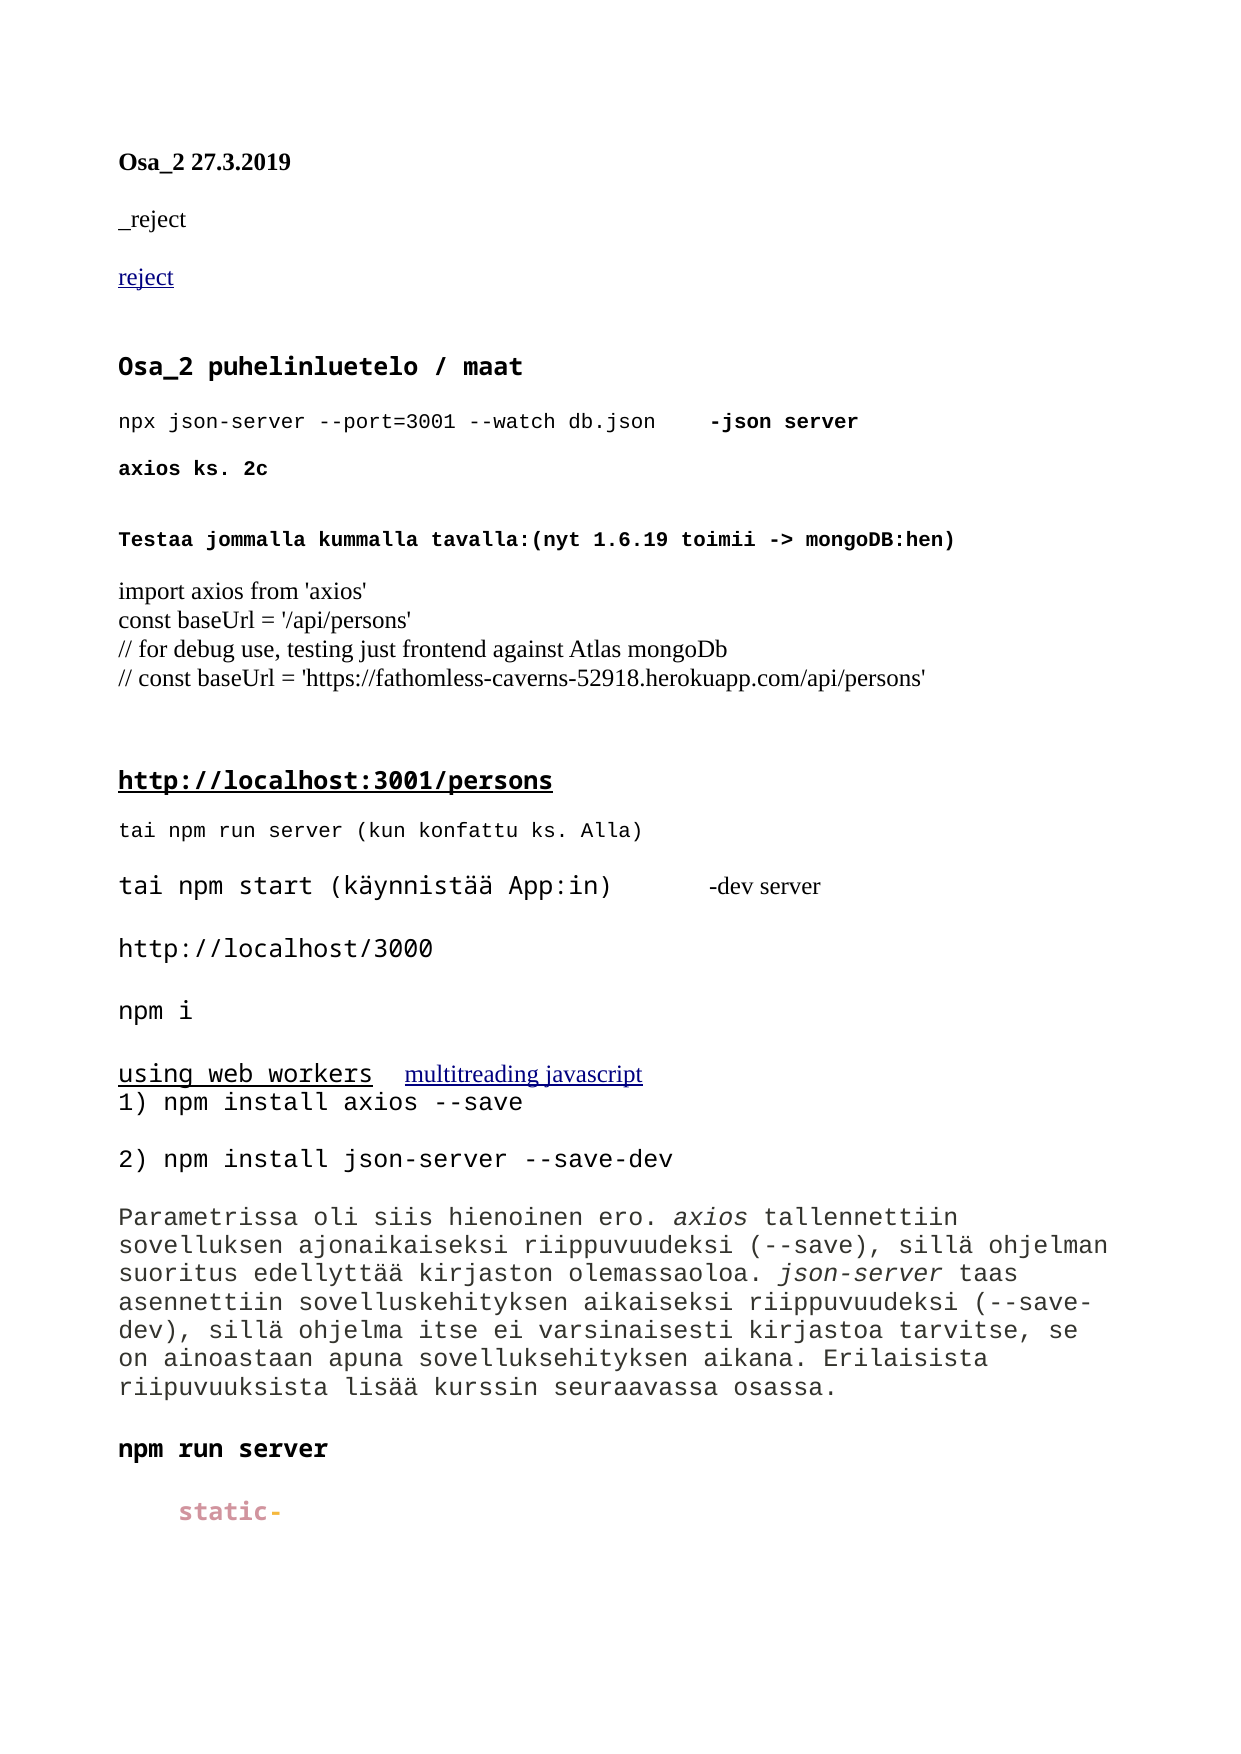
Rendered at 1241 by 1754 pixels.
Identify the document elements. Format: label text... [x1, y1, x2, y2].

text // const baseUrl = 'https://fathomless-caverns-52918.herokuapp.com/api/persons' [118, 663, 1122, 691]
text tai npm start (käynnistää App:in) -dev server [118, 867, 1122, 901]
text npm run server [118, 1431, 1122, 1465]
text Osa_2 puhelinluetelo / maat [118, 348, 1122, 382]
text tai npm run server (kun konfattu ks. Alla) [118, 820, 1122, 844]
text npx static-server (trnaspiled code overradian-plateau heroku) [118, 1494, 1122, 1528]
text // for debug use, testing just frontend against Atlas mongoDb [118, 634, 1122, 663]
text npm i [118, 993, 1122, 1027]
text Testaa jommalla kummalla tavalla:(nyt 1.6.19 toimii -> mongoDB:hen) [118, 529, 1122, 553]
text Parametrissa oli siis hienoinen ero. axios tallennettiin sovelluksen ajonaikaiseksi riippuvuudeksi (--save), sillä ohjelman suoritus edellyttää kirjaston olemassaoloa. json-server taas asennettiin sovelluskehityksen aikaiseksi riippuvuudeksi (--save-dev), sillä ohjelma itse ei varsinaisesti kirjastoa tarvitse, se on ainoastaan apuna sovelluksehityksen aikana. Erilaisista riipuvuuksista lisää kurssin seuraavassa osassa. [118, 1204, 1122, 1402]
text using web workers multitreading javascript [118, 1056, 1122, 1090]
text http://localhost:3001/persons [118, 762, 1122, 796]
text http://localhost/3000 [118, 930, 1122, 964]
text const baseUrl = '/api/persons' [118, 605, 1122, 634]
text 2) npm install json-server --save-dev [118, 1147, 1122, 1175]
text _reject [118, 204, 1122, 233]
text 1) npm install axios --save [118, 1090, 1122, 1118]
text reject [118, 262, 1122, 291]
text Osa_2 27.3.2019 [118, 147, 1122, 176]
text axios ks. 2c [118, 458, 1122, 482]
text import axios from 'axios' [118, 576, 1122, 605]
text npx json-server --port=3001 --watch db.json -json server [118, 411, 1122, 434]
